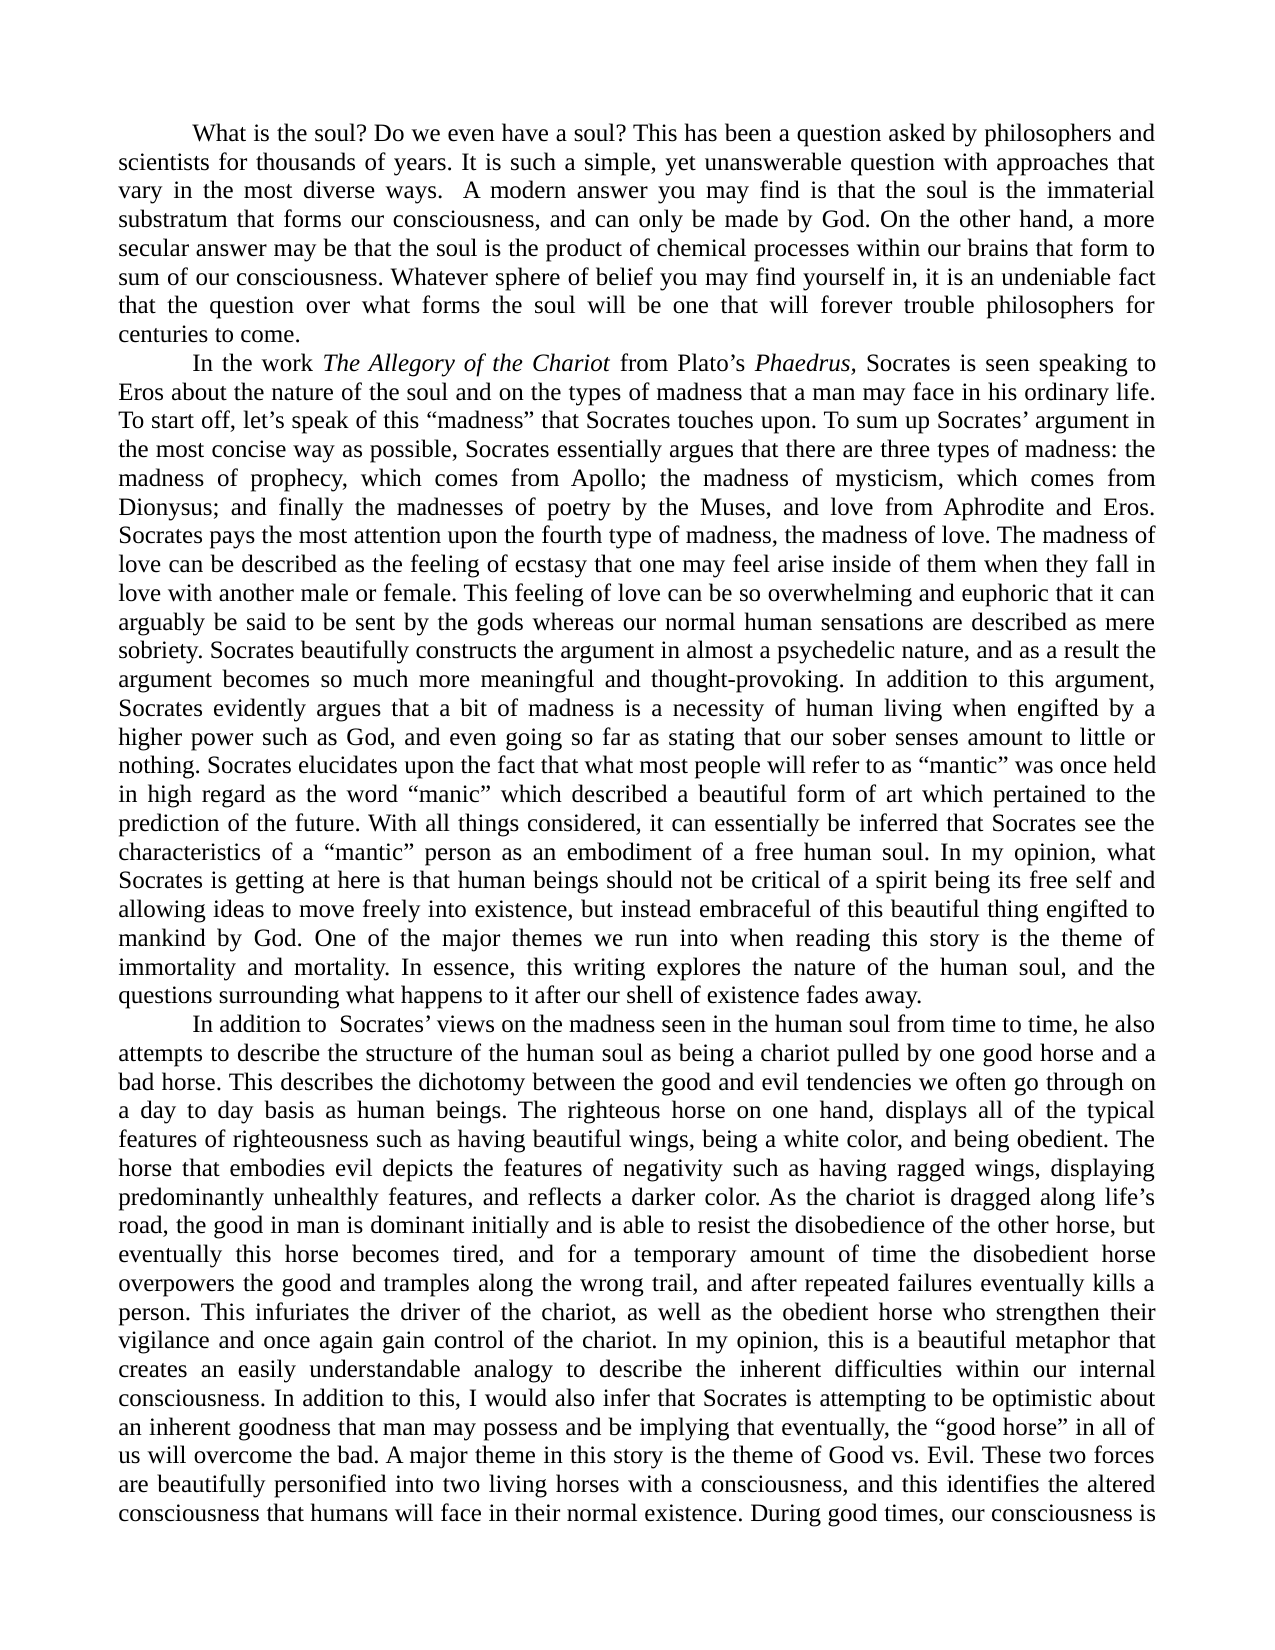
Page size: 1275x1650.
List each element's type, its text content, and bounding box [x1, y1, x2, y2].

text What is the soul? Do we even have a soul? This has been a question asked by philosophers and scientists for thousands of years. It is such a simple, yet unanswerable question with approaches that vary in the most diverse ways. A modern answer you may find is that the soul is the immaterial substratum that forms our consciousness, and can only be made by God. On the other hand, a more secular answer may be that the soul is the product of chemical processes within our brains that form to sum of our consciousness. Whatever sphere of belief you may find yourself in, it is an undeniable fact that the question over what forms the soul will be one that will forever trouble philosophers for centuries to come. [118, 118, 1157, 348]
text In addition to Socrates’ views on the madness seen in the human soul from time to time, he also attempts to describe the structure of the human soul as being a chariot pulled by one good horse and a bad horse. This describes the dichotomy between the good and evil tendencies we often go through on a day to day basis as human beings. The righteous horse on one hand, displays all of the typical features of righteousness such as having beautiful wings, being a white color, and being obedient. The horse that embodies evil depicts the features of negativity such as having ragged wings, displaying predominantly unhealthly features, and reflects a darker color. As the chariot is dragged along life’s road, the good in man is dominant initially and is able to resist the disobedience of the other horse, but eventually this horse becomes tired, and for a temporary amount of time the disobedient horse overpowers the good and tramples along the wrong trail, and after repeated failures eventually kills a person. This infuriates the driver of the chariot, as well as the obedient horse who strengthen their vigilance and once again gain control of the chariot. In my opinion, this is a beautiful metaphor that creates an easily understandable analogy to describe the inherent difficulties within our internal consciousness. In addition to this, I would also infer that Socrates is attempting to be optimistic about an inherent goodness that man may possess and be implying that eventually, the “good horse” in all of us will overcome the bad. A major theme in this story is the theme of Good vs. Evil. These two forces are beautifully personified into two living horses with a consciousness, and this identifies the altered consciousness that humans will face in their normal existence. During good times, our consciousness is [118, 1009, 1157, 1527]
text In the work The Allegory of the Chariot from Plato’s Phaedrus, Socrates is seen speaking to Eros about the nature of the soul and on the types of madness that a man may face in his ordinary life. To start off, let’s speak of this “madness” that Socrates touches upon. To sum up Socrates’ argument in the most concise way as possible, Socrates essentially argues that there are three types of madness: the madness of prophecy, which comes from Apollo; the madness of mysticism, which comes from Dionysus; and finally the madnesses of poetry by the Muses, and love from Aphrodite and Eros. Socrates pays the most attention upon the fourth type of madness, the madness of love. The madness of love can be described as the feeling of ecstasy that one may feel arise inside of them when they fall in love with another male or female. This feeling of love can be so overwhelming and euphoric that it can arguably be said to be sent by the gods whereas our normal human sensations are described as mere sobriety. Socrates beautifully constructs the argument in almost a psychedelic nature, and as a result the argument becomes so much more meaningful and thought-provoking. In addition to this argument, Socrates evidently argues that a bit of madness is a necessity of human living when engifted by a higher power such as God, and even going so far as stating that our sober senses amount to little or nothing. Socrates elucidates upon the fact that what most people will refer to as “mantic” was once held in high regard as the word “manic” which described a beautiful form of art which pertained to the prediction of the future. With all things considered, it can essentially be inferred that Socrates see the characteristics of a “mantic” person as an embodiment of a free human soul. In my opinion, what Socrates is getting at here is that human beings should not be critical of a spirit being its free self and allowing ideas to move freely into existence, but instead embraceful of this beautiful thing engifted to mankind by God. One of the major themes we run into when reading this story is the theme of immortality and mortality. In essence, this writing explores the nature of the human soul, and the questions surrounding what happens to it after our shell of existence fades away. [118, 348, 1157, 1009]
